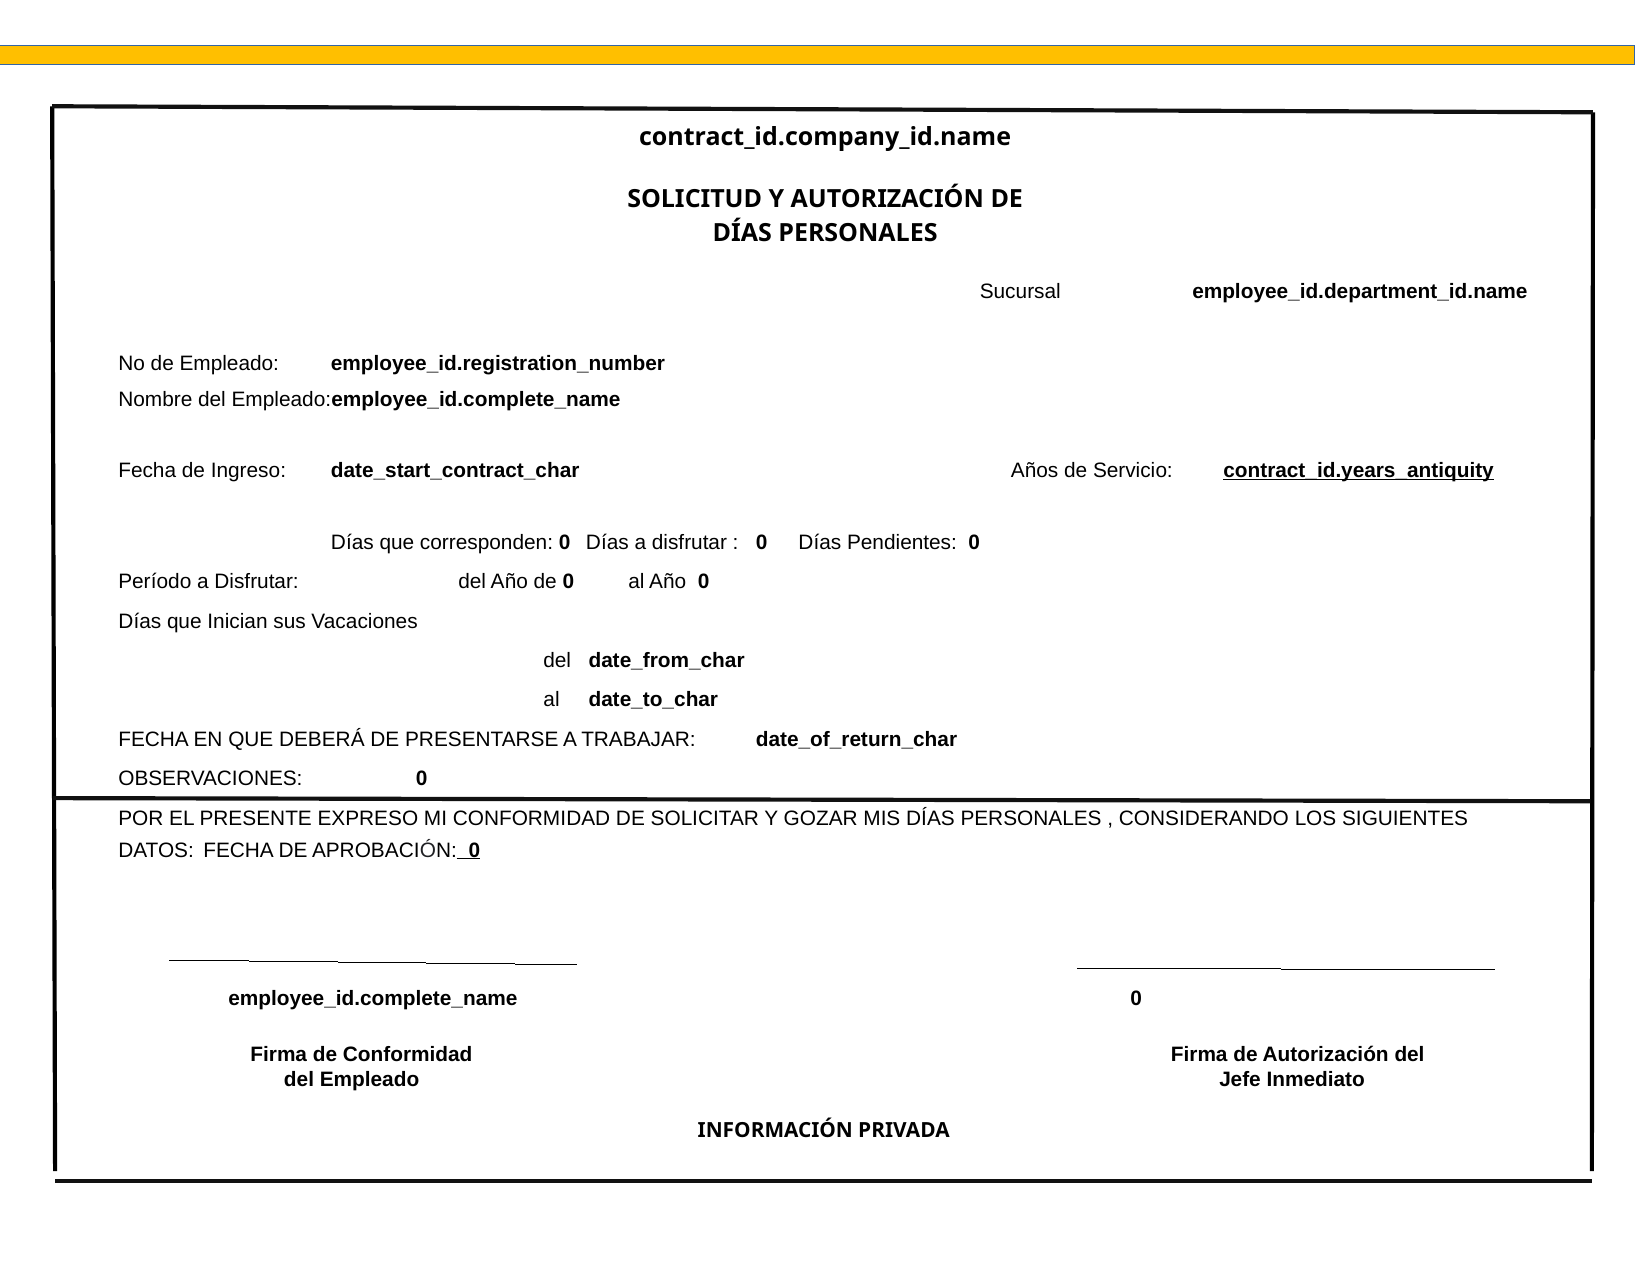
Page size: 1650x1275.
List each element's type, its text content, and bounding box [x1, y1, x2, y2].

text Período a Disfrutar: del Año de 0 al Año 0 [118, 569, 1532, 593]
text Firma de Conformidad Firma de Autorización del del Empleado Jefe Inmediato [118, 1038, 1532, 1115]
text No de Empleado: employee_id.registration_number [118, 351, 1532, 374]
text Días que Inician sus Vacaciones [118, 608, 1532, 632]
text OBSERVACIONES: 0 [118, 766, 1532, 790]
text del date_from_char [118, 648, 1532, 672]
text FECHA EN QUE DEBERÁ DE PRESENTARSE A TRABAJAR: date_of_return_char [118, 727, 1532, 751]
text SOLICITUD Y AUTORIZACIÓN DE [267, 181, 1532, 215]
text [118, 181, 149, 215]
text POR EL PRESENTE EXPRESO MI CONFORMIDAD DE SOLICITAR Y GOZAR MIS DÍAS PERSONALES , CONSIDERANDO LOS SIGUIENTES DATOS: FECHA DE APROBACIÓN: 0 [118, 805, 1532, 862]
text INFORMACIÓN PRIVADA [118, 1115, 1532, 1143]
text Nombre del Empleado:employee_id.complete_name [118, 386, 1532, 410]
text al date_to_char [118, 687, 1532, 711]
text Fecha de Ingreso: date_start_contract_char Años de Servicio: contract_id.years_antiquity [118, 458, 1532, 482]
text DÍAS PERSONALES [118, 215, 1532, 249]
text employee_id.complete_name 0 [118, 986, 1532, 1009]
text Días que corresponden: 0 Días a disfrutar : 0 Días Pendientes: 0 [118, 530, 1532, 554]
text contract_id.company_id.name [118, 118, 1532, 152]
text Sucursal employee_id.department_id.name [118, 279, 1532, 303]
